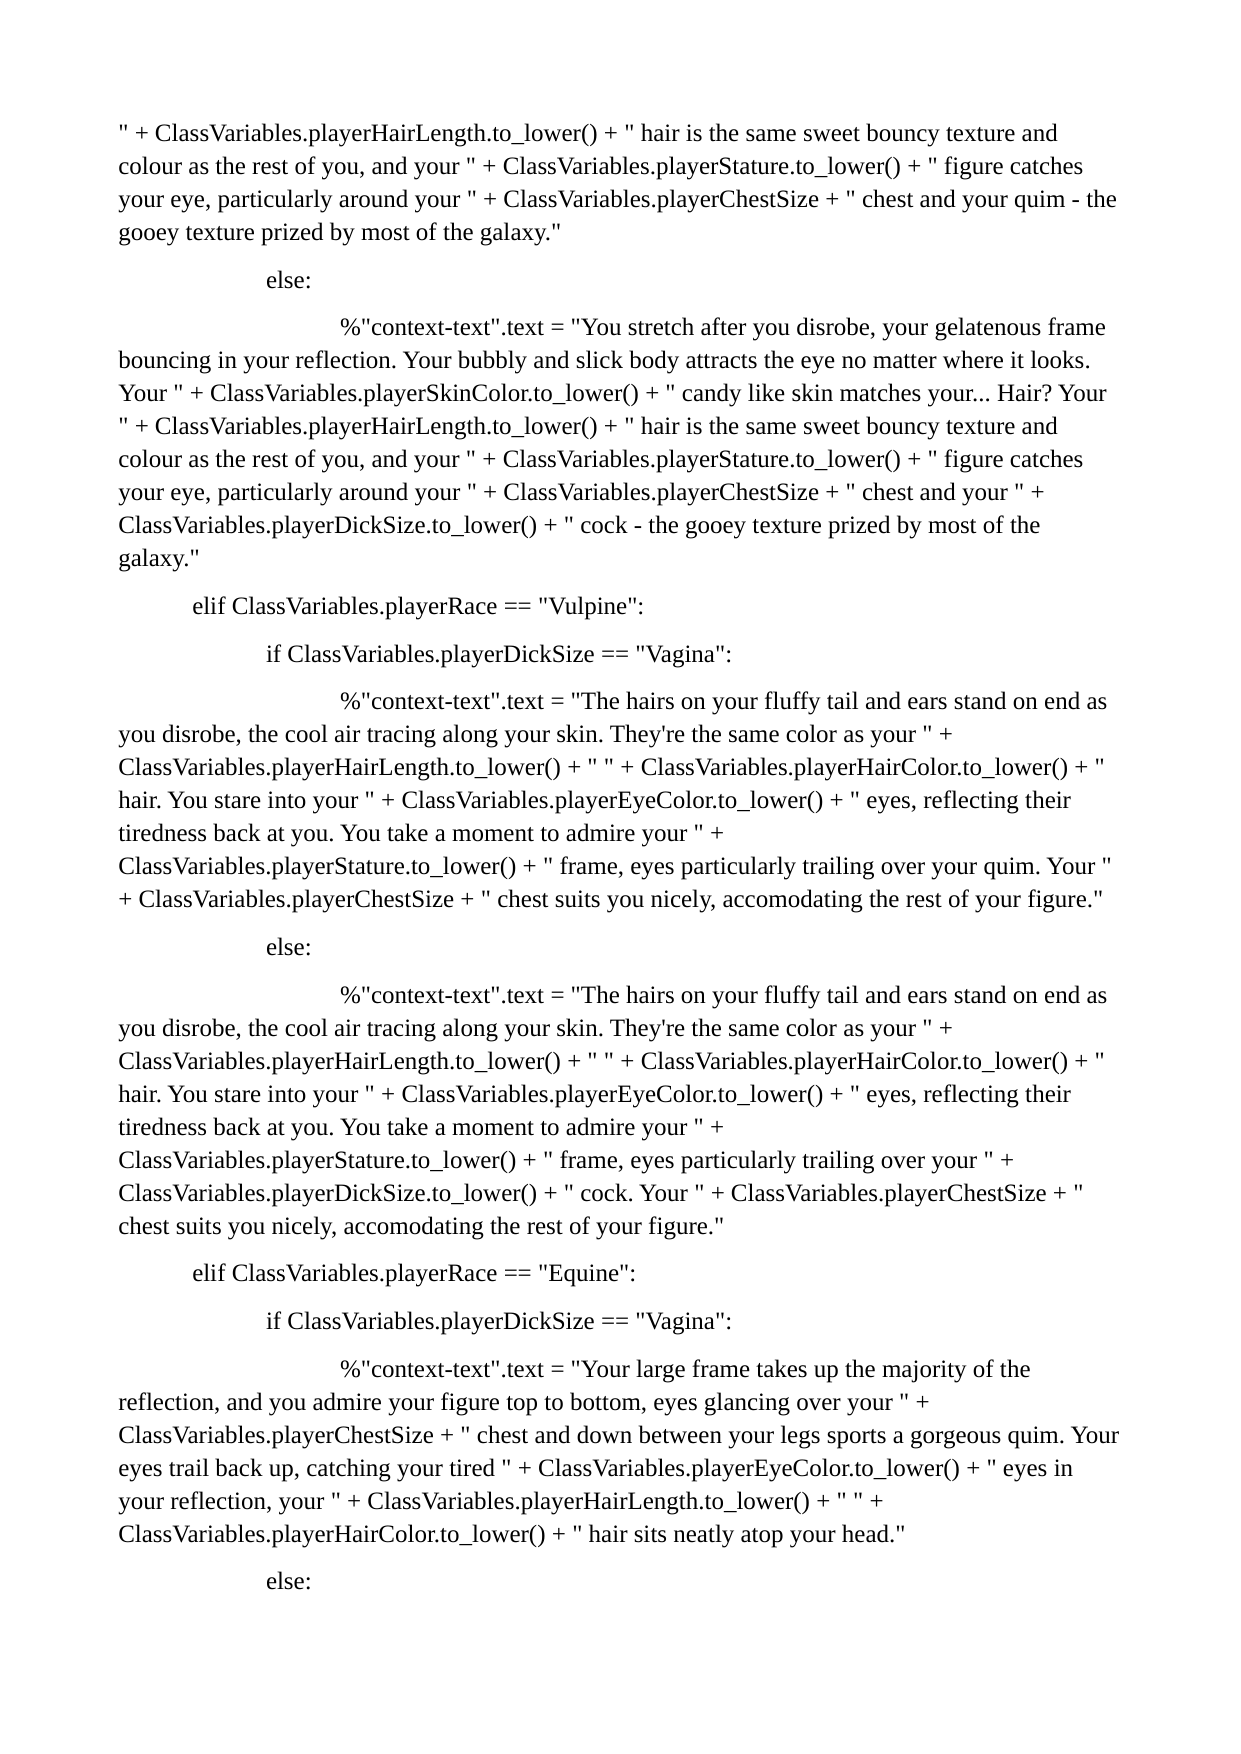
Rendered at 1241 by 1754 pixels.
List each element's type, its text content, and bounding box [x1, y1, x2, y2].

text %"context-text".text = "The hairs on your fluffy tail and ears stand on end as you disrobe, the cool air tracing along your skin. They're the same color as your " + ClassVariables.playerHairLength.to_lower() + " " + ClassVariables.playerHairColor.to_lower() + " hair. You stare into your " + ClassVariables.playerEyeColor.to_lower() + " eyes, reflecting their tiredness back at you. You take a moment to admire your " + ClassVariables.playerStature.to_lower() + " frame, eyes particularly trailing over your quim. Your " + ClassVariables.playerChestSize + " chest suits you nicely, accomodating the rest of your figure." [118, 686, 1122, 913]
text else: [118, 1566, 1122, 1595]
text if ClassVariables.playerDickSize == "Vagina": [118, 639, 1122, 667]
text %"context-text".text = "The hairs on your fluffy tail and ears stand on end as you disrobe, the cool air tracing along your skin. They're the same color as your " + ClassVariables.playerHairLength.to_lower() + " " + ClassVariables.playerHairColor.to_lower() + " hair. You stare into your " + ClassVariables.playerEyeColor.to_lower() + " eyes, reflecting their tiredness back at you. You take a moment to admire your " + ClassVariables.playerStature.to_lower() + " frame, eyes particularly trailing over your " + ClassVariables.playerDickSize.to_lower() + " cock. Your " + ClassVariables.playerChestSize + " chest suits you nicely, accomodating the rest of your figure." [118, 980, 1122, 1239]
text if ClassVariables.playerDickSize == "Vagina": [118, 1306, 1122, 1335]
text %"context-text".text = "You stretch after you disrobe, your gelatenous frame bouncing in your reflection. Your bubbly and slick body attracts the eye no matter where it looks. Your " + ClassVariables.playerSkinColor.to_lower() + " candy like skin matches your... Hair? Your " + ClassVariables.playerHairLength.to_lower() + " hair is the same sweet bouncy texture and colour as the rest of you, and your " + ClassVariables.playerStature.to_lower() + " figure catches your eye, particularly around your " + ClassVariables.playerChestSize + " chest and your " + ClassVariables.playerDickSize.to_lower() + " cock - the gooey texture prized by most of the galaxy." [118, 312, 1122, 572]
text else: [118, 932, 1122, 961]
text else: [118, 265, 1122, 293]
text %"context-text".text = "Your large frame takes up the majority of the reflection, and you admire your figure top to bottom, eyes glancing over your " + ClassVariables.playerChestSize + " chest and down between your legs sports a gorgeous quim. Your eyes trail back up, catching your tired " + ClassVariables.playerEyeColor.to_lower() + " eyes in your reflection, your " + ClassVariables.playerHairLength.to_lower() + " " + ClassVariables.playerHairColor.to_lower() + " hair sits neatly atop your head." [118, 1354, 1122, 1547]
text " + ClassVariables.playerHairLength.to_lower() + " hair is the same sweet bouncy texture and colour as the rest of you, and your " + ClassVariables.playerStature.to_lower() + " figure catches your eye, particularly around your " + ClassVariables.playerChestSize + " chest and your quim - the gooey texture prized by most of the galaxy." [118, 118, 1122, 246]
text elif ClassVariables.playerRace == "Equine": [118, 1258, 1122, 1287]
text elif ClassVariables.playerRace == "Vulpine": [118, 591, 1122, 620]
